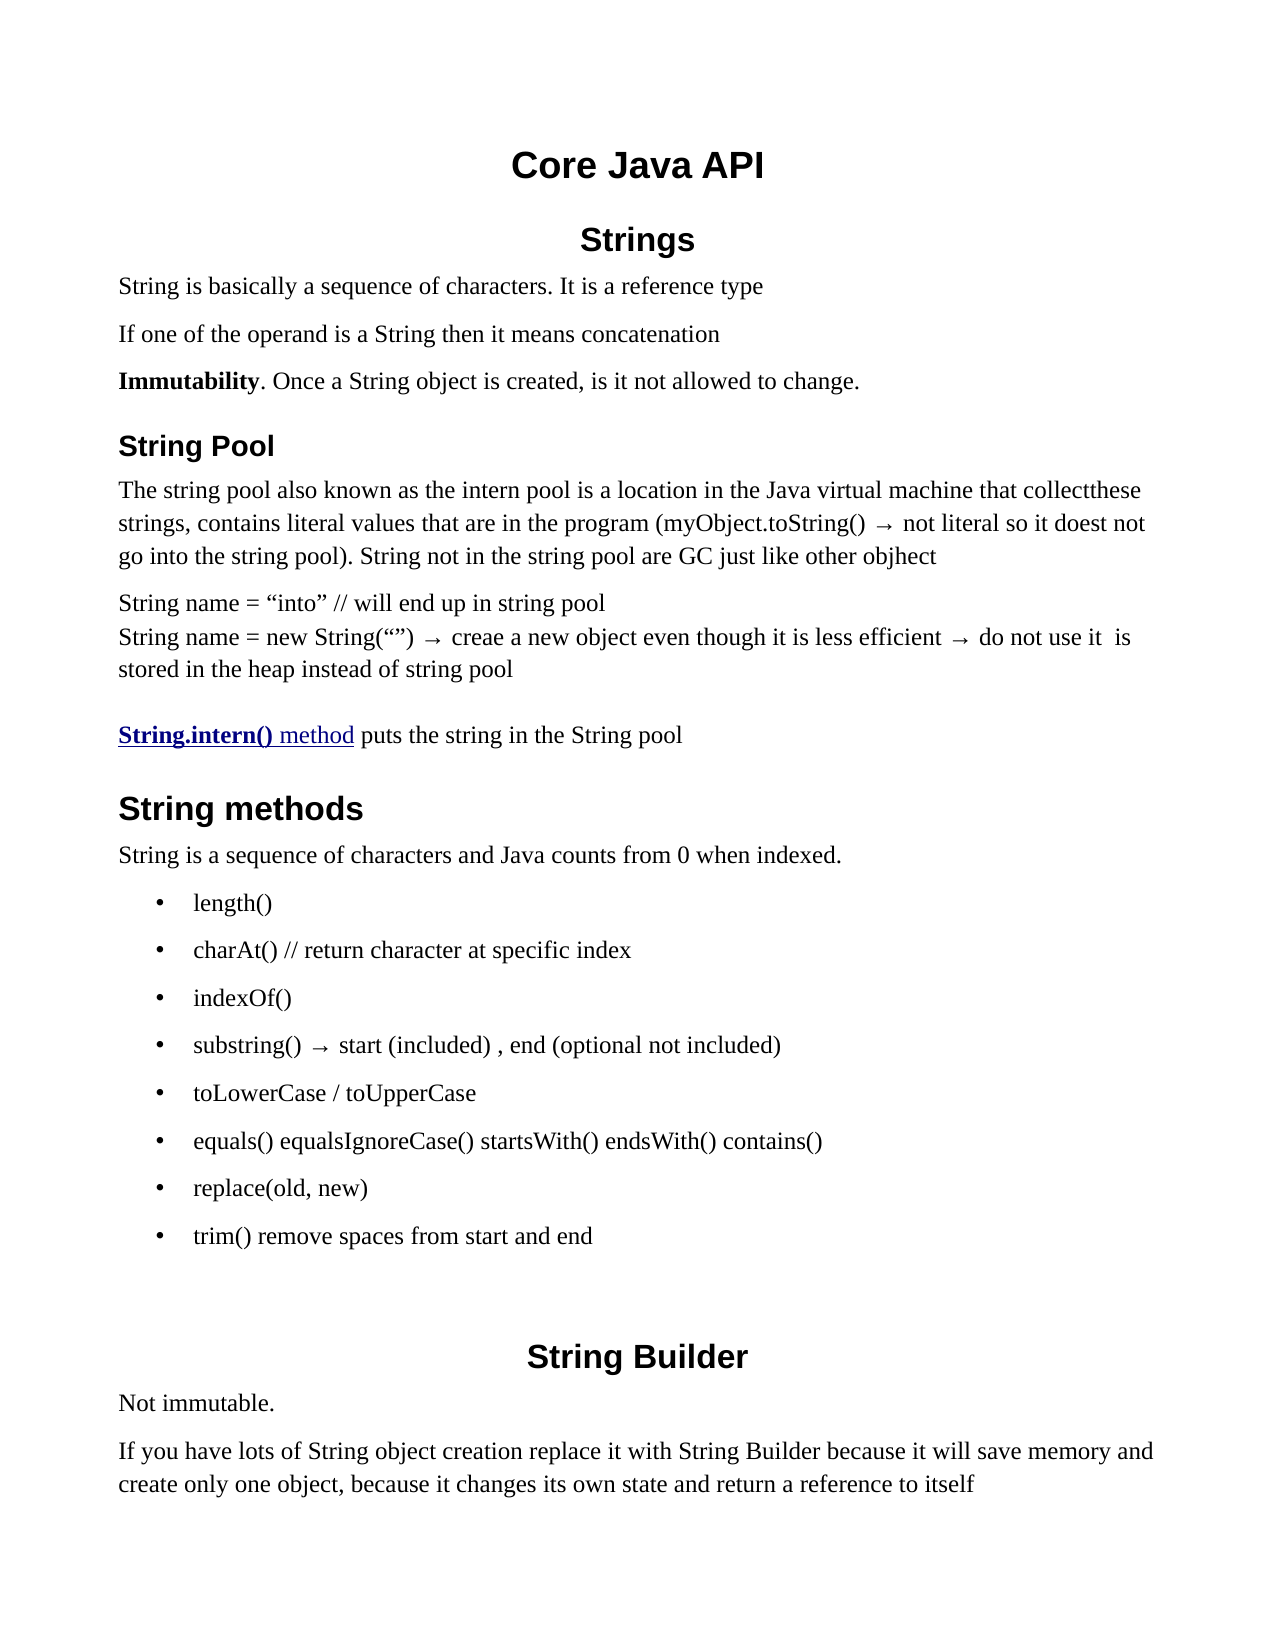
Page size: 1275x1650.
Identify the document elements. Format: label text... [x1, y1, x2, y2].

text Immutability. Once a String object is created, is it not allowed to change. [118, 366, 1157, 395]
text If one of the operand is a String then it means concatenation [118, 319, 1157, 348]
list trim() remove spaces from start and end [156, 1221, 1157, 1250]
text If you have lots of String object creation replace it with String Builder because it will save memory and create only one object, because it changes its own state and return a reference to itself [118, 1436, 1157, 1498]
subtitle String Pool [118, 429, 1157, 462]
text String name = “into” // will end up in string pool String name = new String(“”) → creae a new object even though it is less efficient → do not use it is stored in the heap instead of string pool String.intern() method puts the string in the String pool [118, 588, 1157, 749]
subtitle String Builder [118, 1337, 1157, 1376]
list length() [156, 888, 1157, 917]
list indexOf() [156, 983, 1157, 1012]
text String is basically a sequence of characters. It is a reference type [118, 271, 1157, 300]
list replace(old, new) [156, 1173, 1157, 1202]
text String is a sequence of characters and Java counts from 0 when indexed. [118, 840, 1157, 869]
text The string pool also known as the intern pool is a location in the Java virtual machine that collectthese strings, contains literal values that are in the program (myObject.toString() → not literal so it doest not go into the string pool). String not in the string pool are GC just like other objhect [118, 475, 1157, 570]
list equals() equalsIgnoreCase() startsWith() endsWith() contains() [156, 1126, 1157, 1154]
subtitle String methods [118, 789, 1157, 828]
text Not immutable. [118, 1388, 1157, 1417]
list charAt() // return character at specific index [156, 935, 1157, 964]
list toLowerCase / toUpperCase [156, 1078, 1157, 1107]
subtitle Strings [118, 220, 1157, 259]
list substring() → start (included) , end (optional not included) [156, 1031, 1157, 1059]
subtitle Core Java API [118, 143, 1157, 187]
